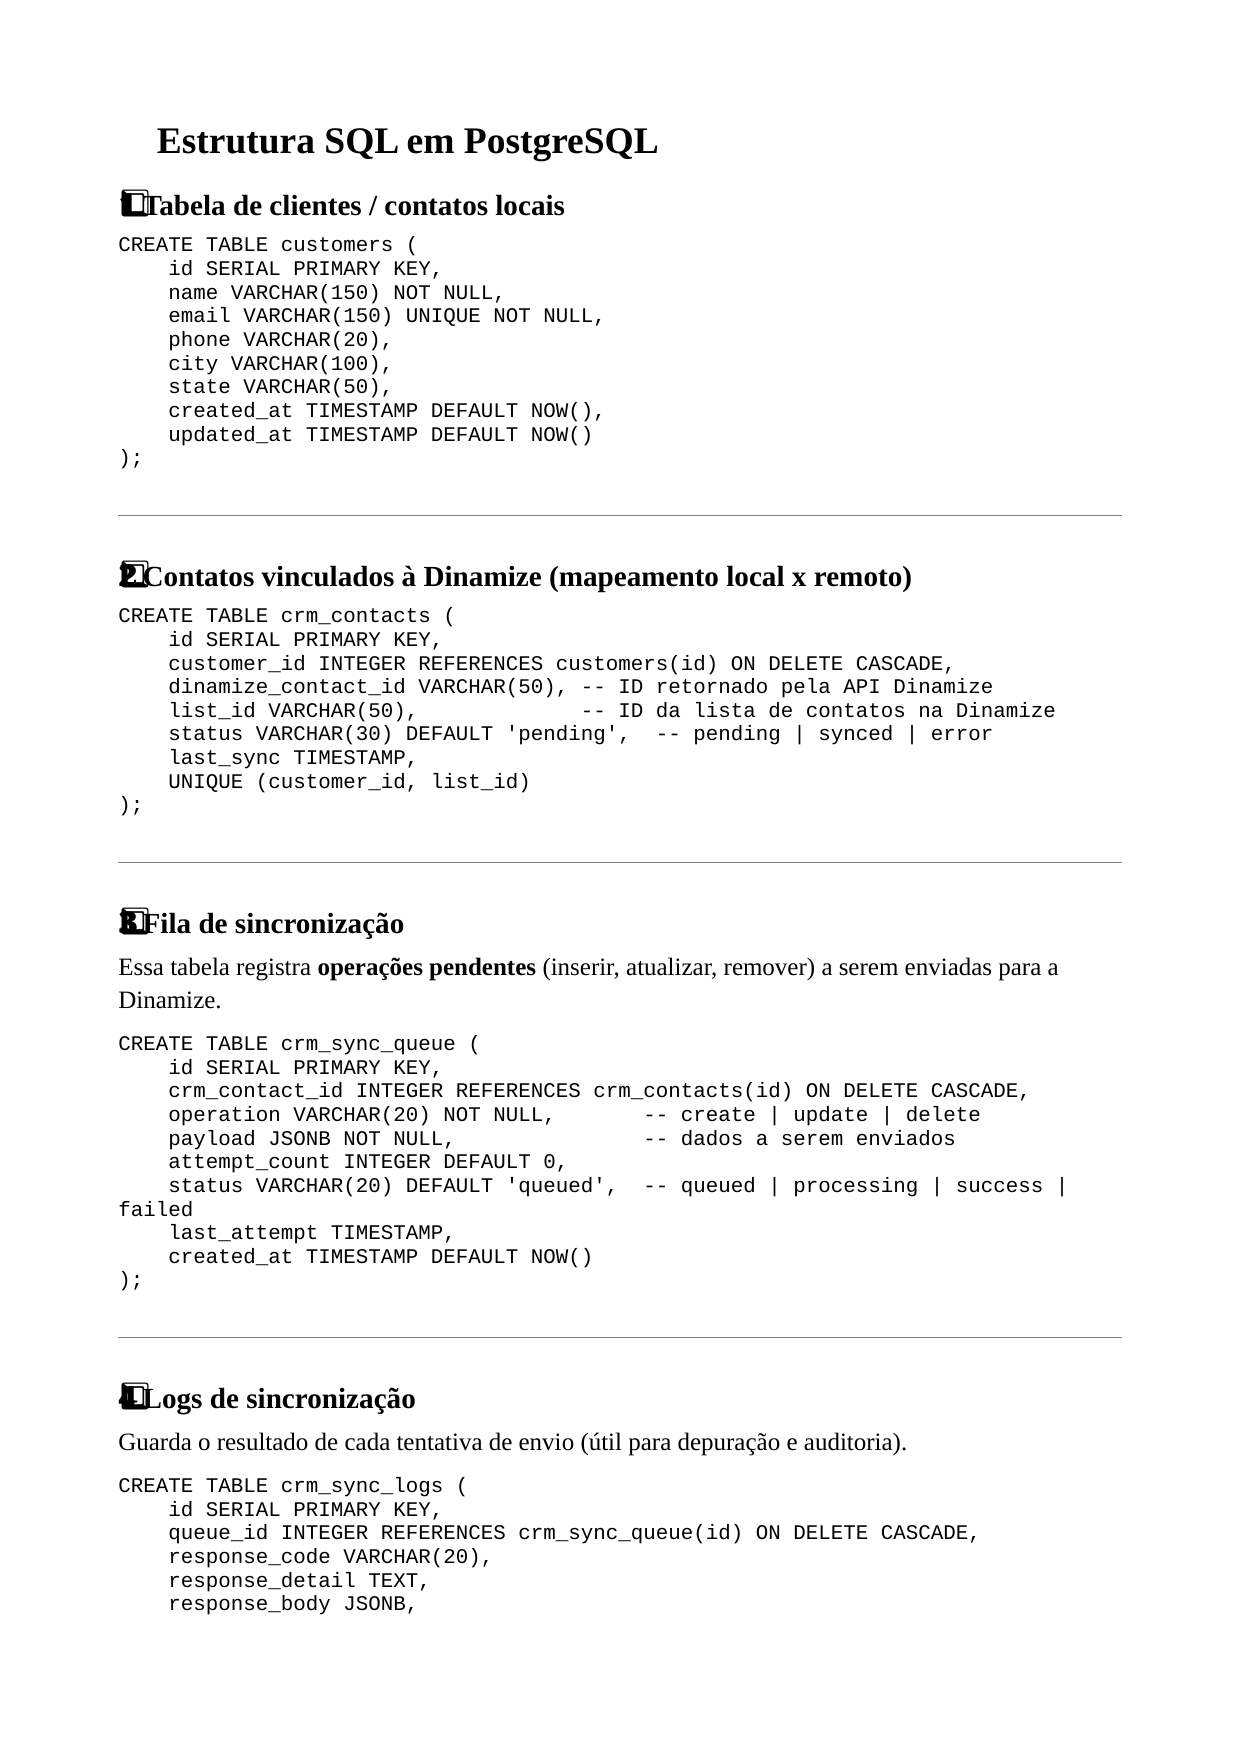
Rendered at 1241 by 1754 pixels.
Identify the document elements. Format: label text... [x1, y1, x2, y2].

text CREATE TABLE customers ( [118, 234, 1122, 258]
text CREATE TABLE crm_contacts ( [118, 605, 1122, 629]
text phone VARCHAR(20), [118, 329, 1122, 353]
text ); [118, 1269, 1122, 1293]
text customer_id INTEGER REFERENCES customers(id) ON DELETE CASCADE, [118, 652, 1122, 676]
text list_id VARCHAR(50), -- ID da lista de contatos na Dinamize [118, 700, 1122, 723]
text response_detail TEXT, [118, 1570, 1122, 1593]
text attempt_count INTEGER DEFAULT 0, [118, 1151, 1122, 1175]
text status VARCHAR(20) DEFAULT 'queued', -- queued | processing | success | failed [118, 1175, 1122, 1222]
text response_body JSONB, [118, 1593, 1122, 1617]
text Guarda o resultado de cada tentativa de envio (útil para depuração e auditoria). [118, 1427, 1122, 1456]
text last_sync TIMESTAMP, [118, 747, 1122, 771]
text email VARCHAR(150) UNIQUE NOT NULL, [118, 305, 1122, 329]
subtitle 1️⃣ Tabela de clientes / contatos locais [118, 188, 1122, 222]
text id SERIAL PRIMARY KEY, [118, 1499, 1122, 1522]
text state VARCHAR(50), [118, 376, 1122, 400]
text id SERIAL PRIMARY KEY, [118, 258, 1122, 282]
text CREATE TABLE crm_sync_queue ( [118, 1033, 1122, 1057]
text crm_contact_id INTEGER REFERENCES crm_contacts(id) ON DELETE CASCADE, [118, 1080, 1122, 1104]
text created_at TIMESTAMP DEFAULT NOW(), [118, 400, 1122, 423]
subtitle 💾 Estrutura SQL em PostgreSQL [118, 118, 1122, 161]
text payload JSONB NOT NULL, -- dados a serem enviados [118, 1128, 1122, 1151]
text operation VARCHAR(20) NOT NULL, -- create | update | delete [118, 1104, 1122, 1128]
subtitle 3️⃣ Fila de sincronização [118, 906, 1122, 940]
text city VARCHAR(100), [118, 353, 1122, 376]
text id SERIAL PRIMARY KEY, [118, 1057, 1122, 1080]
text created_at TIMESTAMP DEFAULT NOW() [118, 1246, 1122, 1269]
text updated_at TIMESTAMP DEFAULT NOW() [118, 423, 1122, 447]
subtitle 4️⃣ Logs de sincronização [118, 1381, 1122, 1415]
text status VARCHAR(30) DEFAULT 'pending', -- pending | synced | error [118, 723, 1122, 747]
text CREATE TABLE crm_sync_logs ( [118, 1475, 1122, 1499]
text queue_id INTEGER REFERENCES crm_sync_queue(id) ON DELETE CASCADE, [118, 1522, 1122, 1546]
text response_code VARCHAR(20), [118, 1546, 1122, 1570]
text id SERIAL PRIMARY KEY, [118, 629, 1122, 652]
text last_attempt TIMESTAMP, [118, 1222, 1122, 1246]
text ); [118, 794, 1122, 818]
text name VARCHAR(150) NOT NULL, [118, 282, 1122, 305]
subtitle 2️⃣ Contatos vinculados à Dinamize (mapeamento local x remoto) [118, 559, 1122, 593]
text Essa tabela registra operações pendentes (inserir, atualizar, remover) a serem enviadas para a Dinamize. [118, 952, 1122, 1014]
text dinamize_contact_id VARCHAR(50), -- ID retornado pela API Dinamize [118, 676, 1122, 700]
text ); [118, 447, 1122, 471]
text UNIQUE (customer_id, list_id) [118, 771, 1122, 794]
